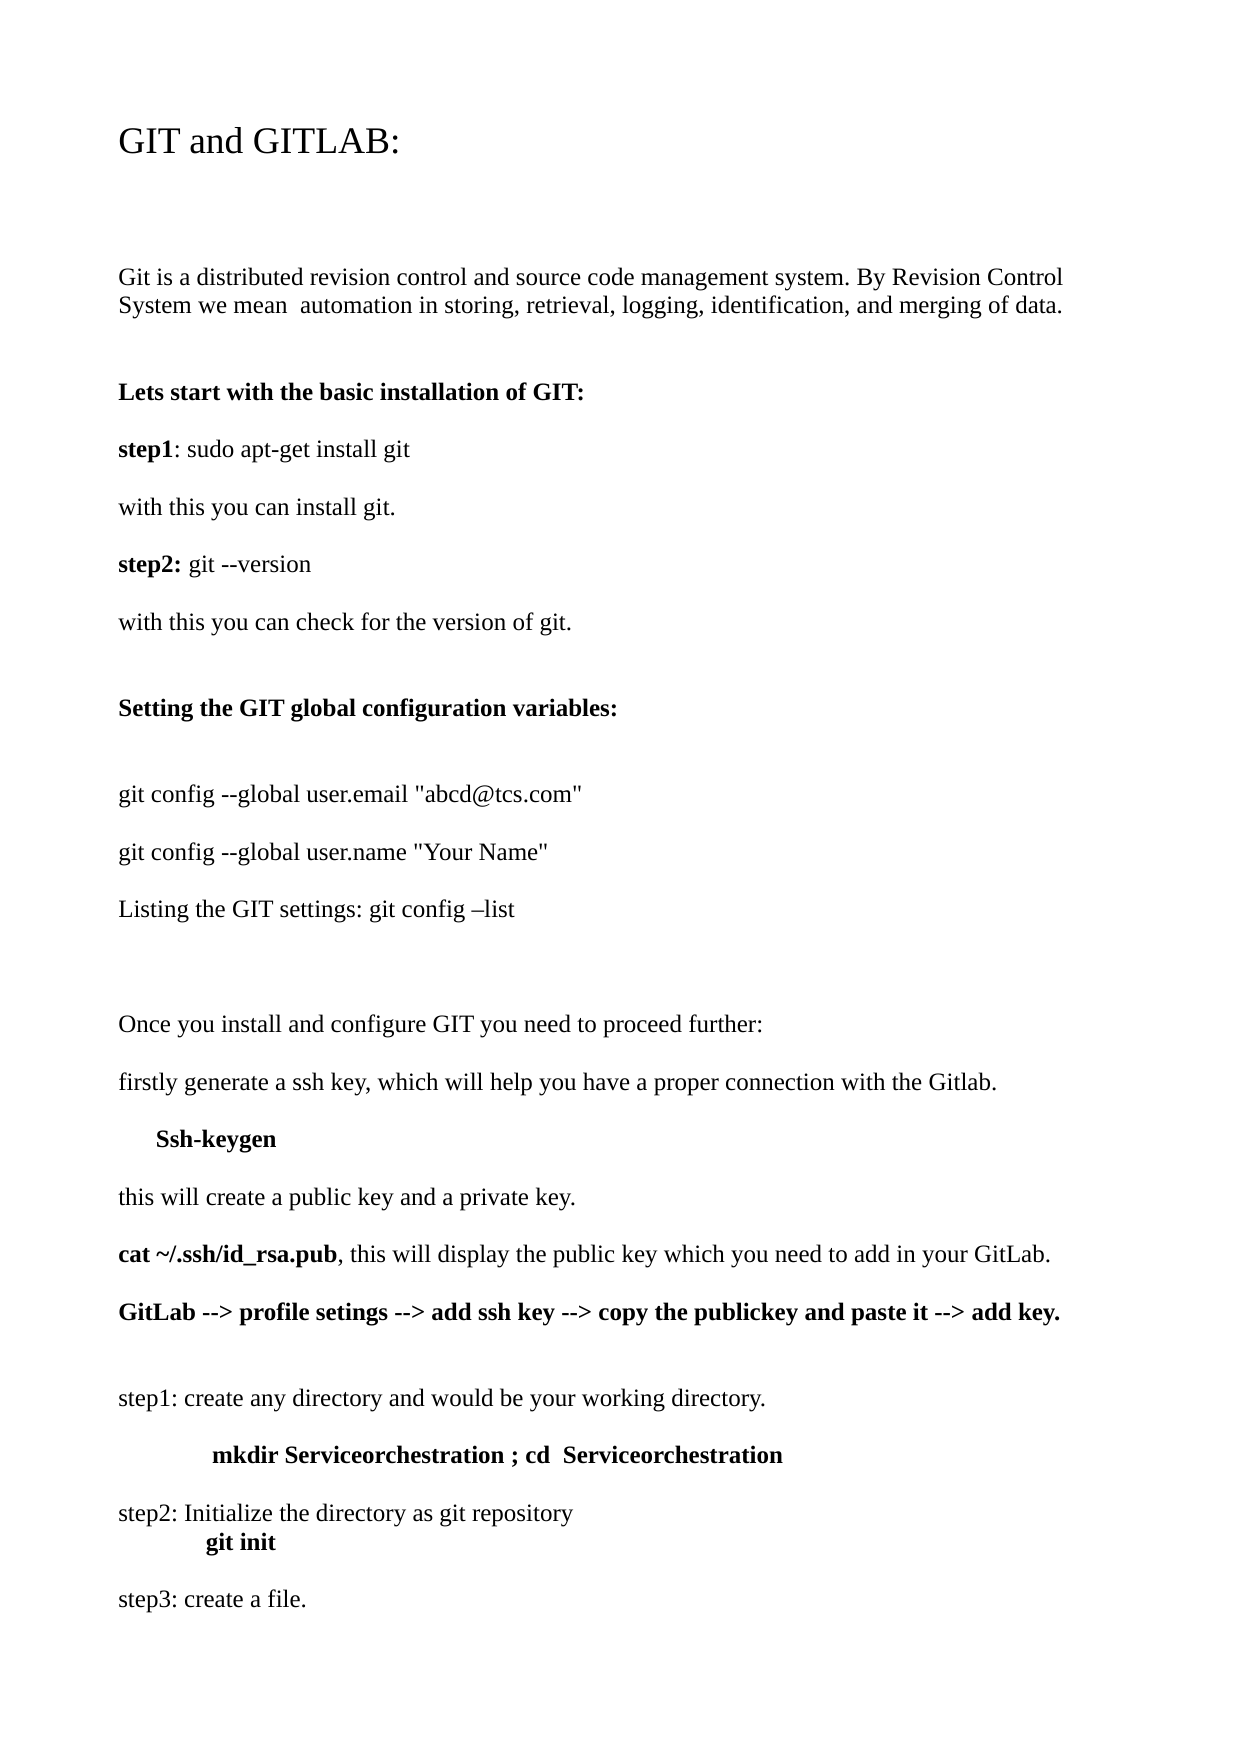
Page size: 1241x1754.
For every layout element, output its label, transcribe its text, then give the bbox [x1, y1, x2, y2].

text Listing the GIT settings: git config –list [118, 894, 1122, 923]
text with this you can check for the version of git. [118, 607, 1122, 636]
text git init [118, 1527, 1122, 1556]
text step2: git --version [118, 549, 1122, 578]
text cat ~/.ssh/id_rsa.pub, this will display the public key which you need to add in your GitLab. [118, 1239, 1122, 1268]
text step1: create any directory and would be your working directory. [118, 1383, 1122, 1412]
text Once you install and configure GIT you need to proceed further: [118, 1009, 1122, 1038]
text GitLab --> profile setings --> add ssh key --> copy the publickey and paste it --> add key. [118, 1297, 1122, 1326]
text step2: Initialize the directory as git repository [118, 1498, 1122, 1527]
text Git is a distributed revision control and source code management system. By Revision Control System we mean automation in storing, retrieval, logging, identification, and merging of data. [118, 262, 1122, 319]
text step3: create a file. [118, 1584, 1122, 1613]
text git config --global user.email "abcd@tcs.com" [118, 779, 1122, 808]
text step1: sudo apt-get install git [118, 434, 1122, 463]
text Ssh-keygen [118, 1124, 1122, 1153]
text with this you can install git. [118, 492, 1122, 521]
text GIT and GITLAB: [118, 118, 1122, 161]
text firstly generate a ssh key, which will help you have a proper connection with the Gitlab. [118, 1067, 1122, 1096]
text git config --global user.name "Your Name" [118, 837, 1122, 866]
text this will create a public key and a private key. [118, 1182, 1122, 1211]
text Lets start with the basic installation of GIT: [118, 377, 1122, 406]
text mkdir Serviceorchestration ; cd Serviceorchestration [118, 1441, 1122, 1469]
text Setting the GIT global configuration variables: [118, 693, 1122, 722]
